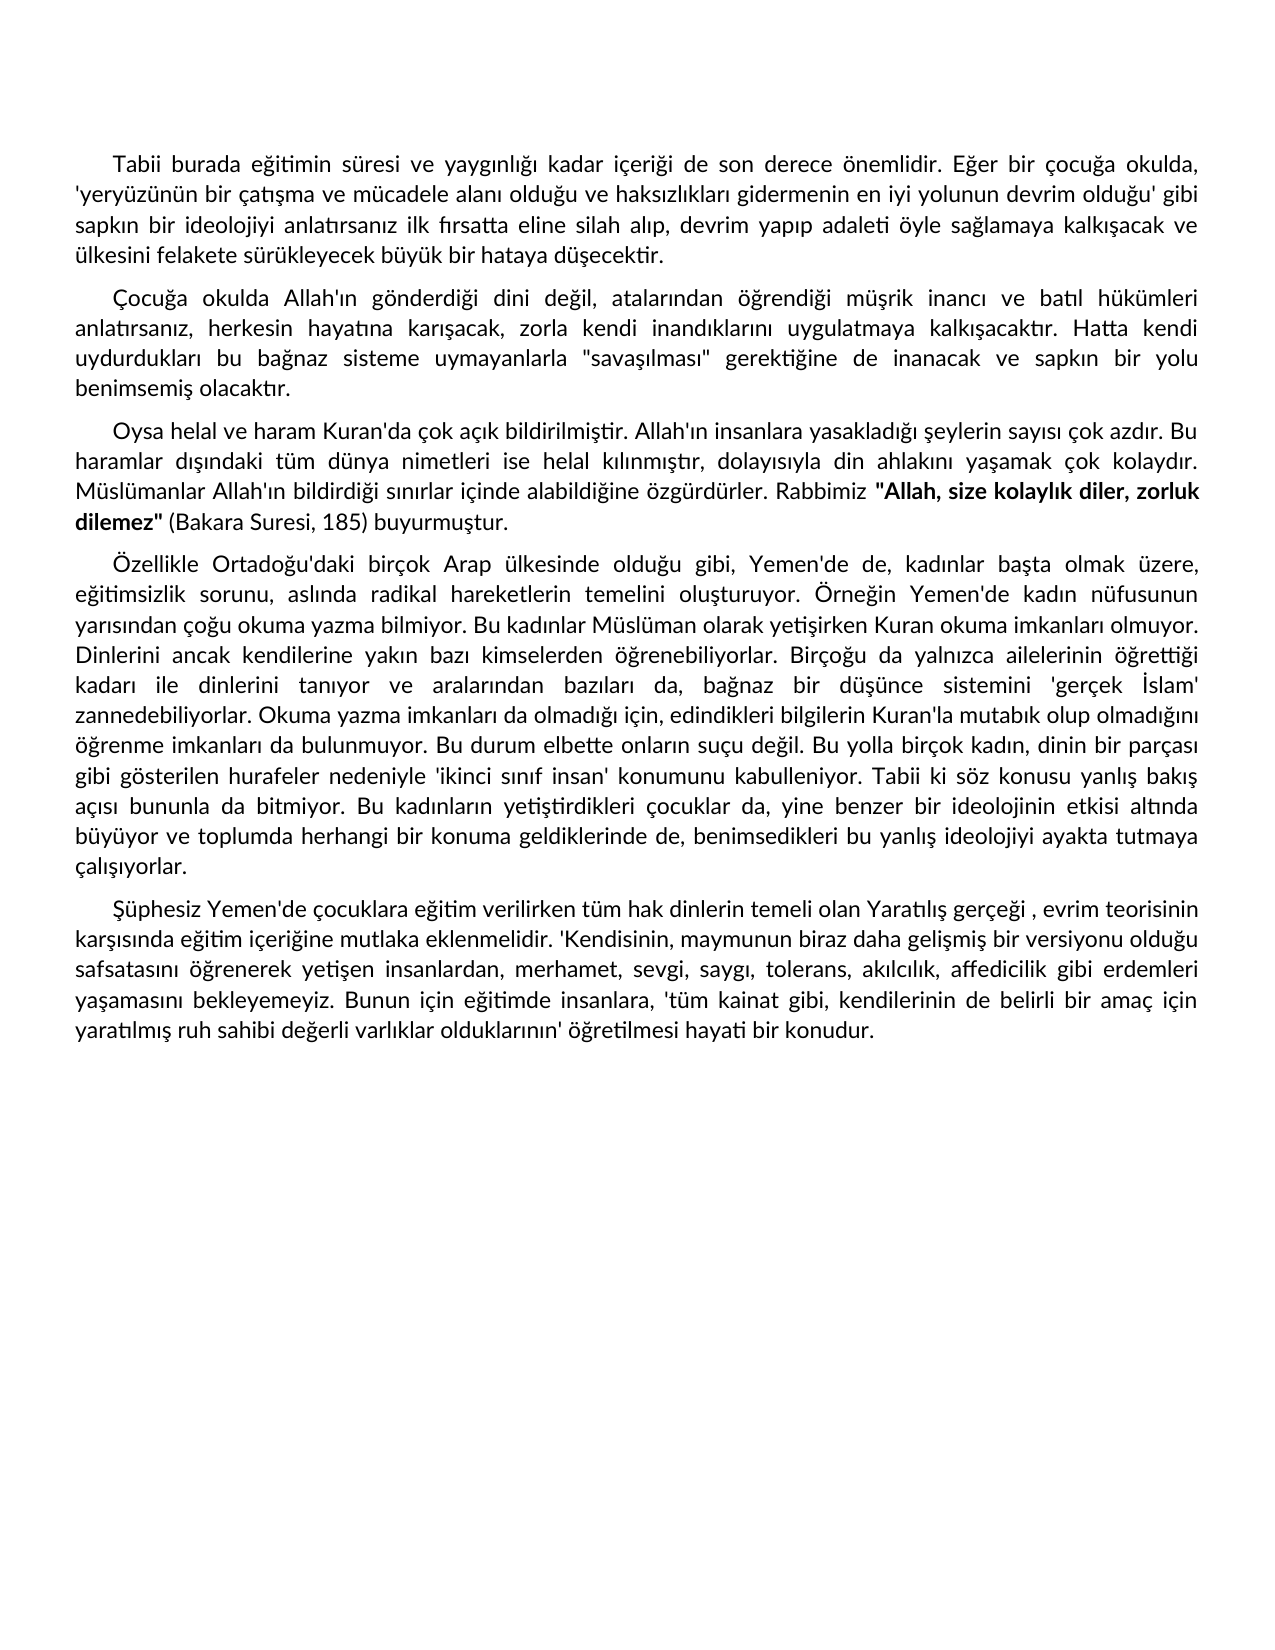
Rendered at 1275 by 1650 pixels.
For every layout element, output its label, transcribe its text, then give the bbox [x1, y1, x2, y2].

text Özellikle Ortadoğu'daki birçok Arap ülkesinde olduğu gibi, Yemen'de de, kadınlar başta olmak üzere, eğitimsizlik sorunu, aslında radikal hareketlerin temelini oluşturuyor. Örneğin Yemen'de kadın nüfusunun yarısından çoğu okuma yazma bilmiyor. Bu kadınlar Müslüman olarak yetişirken Kuran okuma imkanları olmuyor. Dinlerini ancak kendilerine yakın bazı kimselerden öğrenebiliyorlar. Birçoğu da yalnızca ailelerinin öğrettiği kadarı ile dinlerini tanıyor ve aralarından bazıları da, bağnaz bir düşünce sistemini 'gerçek İslam' zannedebiliyorlar. Okuma yazma imkanları da olmadığı için, edindikleri bilgilerin Kuran'la mutabık olup olmadığını öğrenme imkanları da bulunmuyor. Bu durum elbette onların suçu değil. Bu yolla birçok kadın, dinin bir parçası gibi gösterilen hurafeler nedeniyle 'ikinci sınıf insan' konumunu kabulleniyor. Tabii ki söz konusu yanlış bakış açısı bununla da bitmiyor. Bu kadınların yetiştirdikleri çocuklar da, yine benzer bir ideolojinin etkisi altında büyüyor ve toplumda herhangi bir konuma geldiklerinde de, benimsedikleri bu yanlış ideolojiyi ayakta tutmaya çalışıyorlar. [75, 550, 1200, 879]
text Tabii burada eğitimin süresi ve yaygınlığı kadar içeriği de son derece önemlidir. Eğer bir çocuğa okulda, 'yeryüzünün bir çatışma ve mücadele alanı olduğu ve haksızlıkları gidermenin en iyi yolunun devrim olduğu' gibi sapkın bir ideolojiyi anlatırsanız ilk fırsatta eline silah alıp, devrim yapıp adaleti öyle sağlamaya kalkışacak ve ülkesini felakete sürükleyecek büyük bir hataya düşecektir. [75, 150, 1200, 268]
text Çocuğa okulda Allah'ın gönderdiği dini değil, atalarından öğrendiği müşrik inancı ve batıl hükümleri anlatırsanız, herkesin hayatına karışacak, zorla kendi inandıklarını uygulatmaya kalkışacaktır. Hatta kendi uydurdukları bu bağnaz sisteme uymayanlarla "savaşılması" gerektiğine de inanacak ve sapkın bir yolu benimsemiş olacaktır. [75, 283, 1200, 401]
text Şüphesiz Yemen'de çocuklara eğitim verilirken tüm hak dinlerin temeli olan Yaratılış gerçeği , evrim teorisinin karşısında eğitim içeriğine mutlaka eklenmelidir. 'Kendisinin, maymunun biraz daha gelişmiş bir versiyonu olduğu safsatasını öğrenerek yetişen insanlardan, merhamet, sevgi, saygı, tolerans, akılcılık, affedicilik gibi erdemleri yaşamasını bekleyemeyiz. Bunun için eğitimde insanlara, 'tüm kainat gibi, kendilerinin de belirli bir amaç için yaratılmış ruh sahibi değerli varlıklar olduklarının' öğretilmesi hayati bir konudur. [75, 895, 1200, 1043]
text Oysa helal ve haram Kuran'da çok açık bildirilmiştir. Allah'ın insanlara yasakladığı şeylerin sayısı çok azdır. Bu haramlar dışındaki tüm dünya nimetleri ise helal kılınmıştır, dolayısıyla din ahlakını yaşamak çok kolaydır. Müslümanlar Allah'ın bildirdiği sınırlar içinde alabildiğine özgürdürler. Rabbimiz "Allah, size kolaylık diler, zorluk dilemez" (Bakara Suresi, 185) buyurmuştur. [75, 417, 1200, 535]
